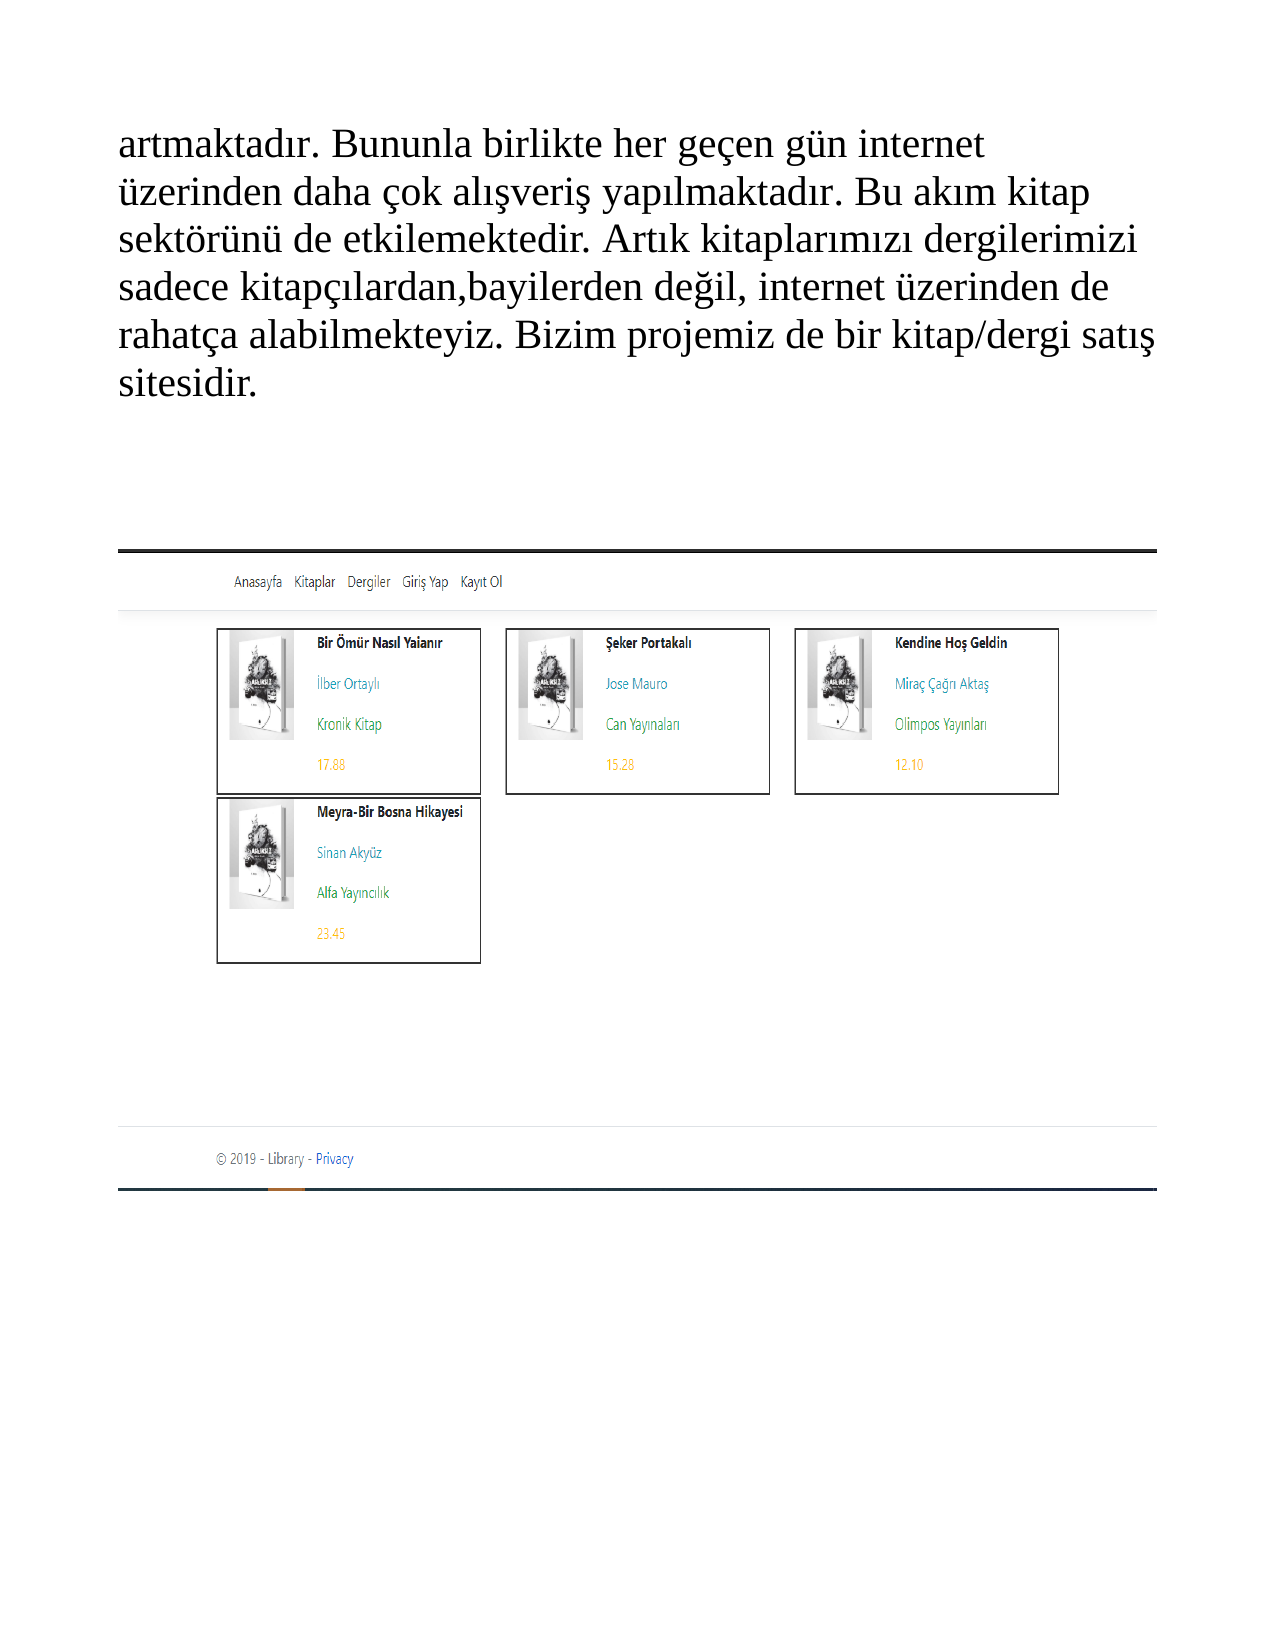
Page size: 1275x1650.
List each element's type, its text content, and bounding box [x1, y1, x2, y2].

text artmaktadır. Bununla birlikte her geçen gün internet üzerinden daha çok alışveriş yapılmaktadır. Bu akım kitap sektörünü de etkilemektedir. Artık kitaplarımızı dergilerimizi sadece kitapçılardan,bayilerden değil, internet üzerinden de rahatça alabilmekteyiz. Bizim projemiz de bir kitap/dergi satış sitesidir. [118, 118, 1157, 406]
